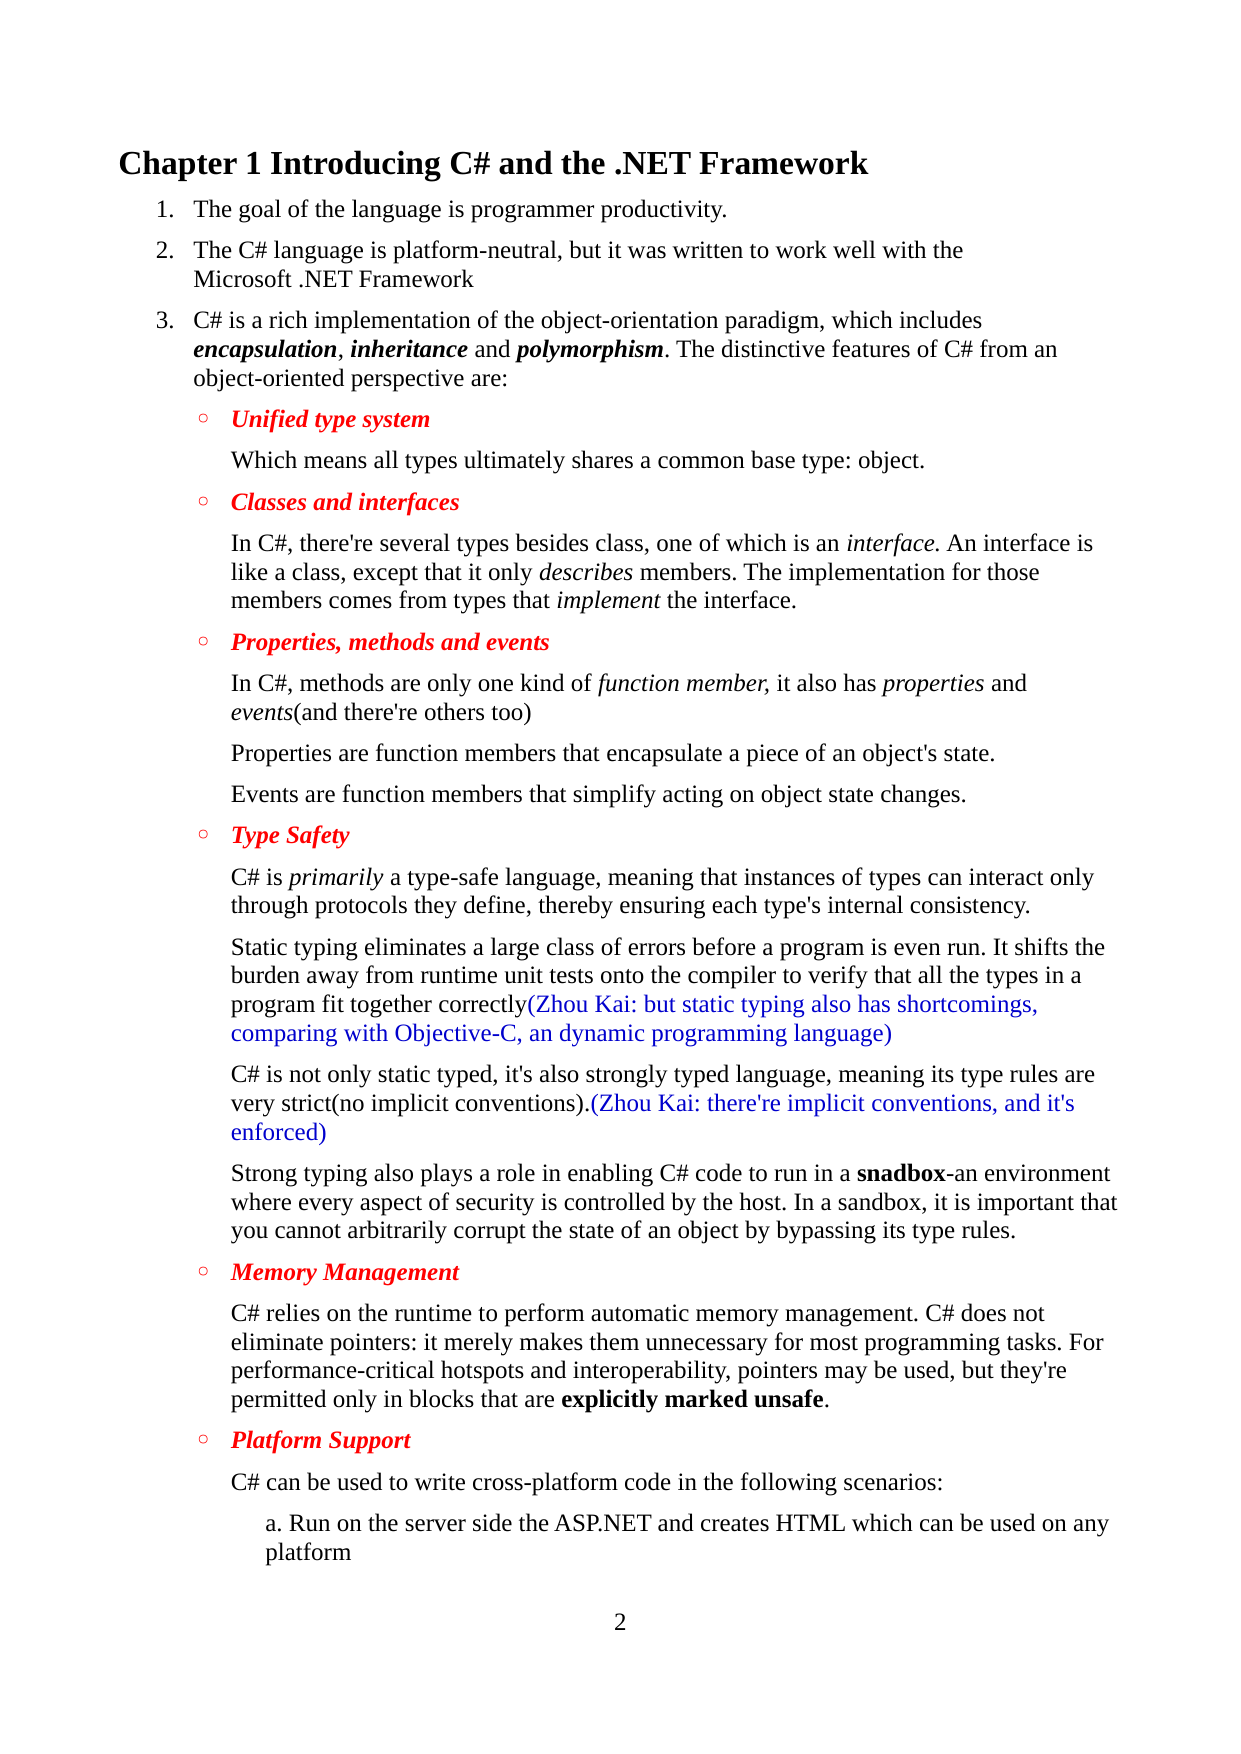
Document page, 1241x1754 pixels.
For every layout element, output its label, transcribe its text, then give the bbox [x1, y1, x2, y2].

list Static typing eliminates a large class of errors before a program is even run. It shifts the burden away from runtime unit tests onto the compiler to verify that all the types in a program fit together correctly(Zhou Kai: but static typing also has shortcomings, comparing with Objective-C, an dynamic programming language) [193, 932, 1122, 1047]
list C# can be used to write cross-platform code in the following scenarios: [193, 1467, 1122, 1496]
list Classes and interfaces [193, 487, 1122, 516]
list Properties are function members that encapsulate a piece of an object's state. [193, 738, 1122, 767]
list Strong typing also plays a role in enabling C# code to run in a snadbox-an environment where every aspect of security is controlled by the host. In a sandbox, it is important that you cannot arbitrarily corrupt the state of an object by bypassing its type rules. [193, 1158, 1122, 1244]
list In C#, there're several types besides class, one of which is an interface. An interface is like a class, except that it only describes members. The implementation for those members comes from types that implement the interface. [193, 528, 1122, 614]
list The goal of the language is programmer productivity. [156, 194, 1122, 223]
list The C# language is platform-neutral, but it was written to work well with the Microsoft .NET Framework [156, 236, 1122, 293]
subtitle Chapter 1 Introducing C# and the .NET Framework [118, 143, 1122, 182]
list In C#, methods are only one kind of function member, it also has properties and events(and there're others too) [193, 668, 1122, 726]
list Events are function members that simplify acting on object state changes. [193, 779, 1122, 808]
list a. Run on the server side the ASP.NET and creates HTML which can be used on any platform [228, 1508, 1122, 1566]
list C# is primarily a type-safe language, meaning that instances of types can interact only through protocols they define, thereby ensuring each type's internal consistency. [193, 862, 1122, 919]
list Which means all types ultimately shares a common base type: object. [193, 446, 1122, 474]
list C# is not only static typed, it's also strongly typed language, meaning its type rules are very strict(no implicit conventions).(Zhou Kai: there're implicit conventions, and it's enforced) [193, 1059, 1122, 1146]
list Memory Management [193, 1257, 1122, 1286]
list Platform Support [193, 1426, 1122, 1454]
list Properties, methods and events [193, 627, 1122, 656]
list Unified type system [193, 404, 1122, 433]
list Type Safety [193, 821, 1122, 849]
list C# is a rich implementation of the object-orientation paradigm, which includes encapsulation, inheritance and polymorphism. The distinctive features of C# from an object-oriented perspective are: [156, 306, 1122, 392]
list C# relies on the runtime to perform automatic memory management. C# does not eliminate pointers: it merely makes them unnecessary for most programming tasks. For performance-critical hotspots and interoperability, pointers may be used, but they're permitted only in blocks that are explicitly marked unsafe. [193, 1298, 1122, 1413]
